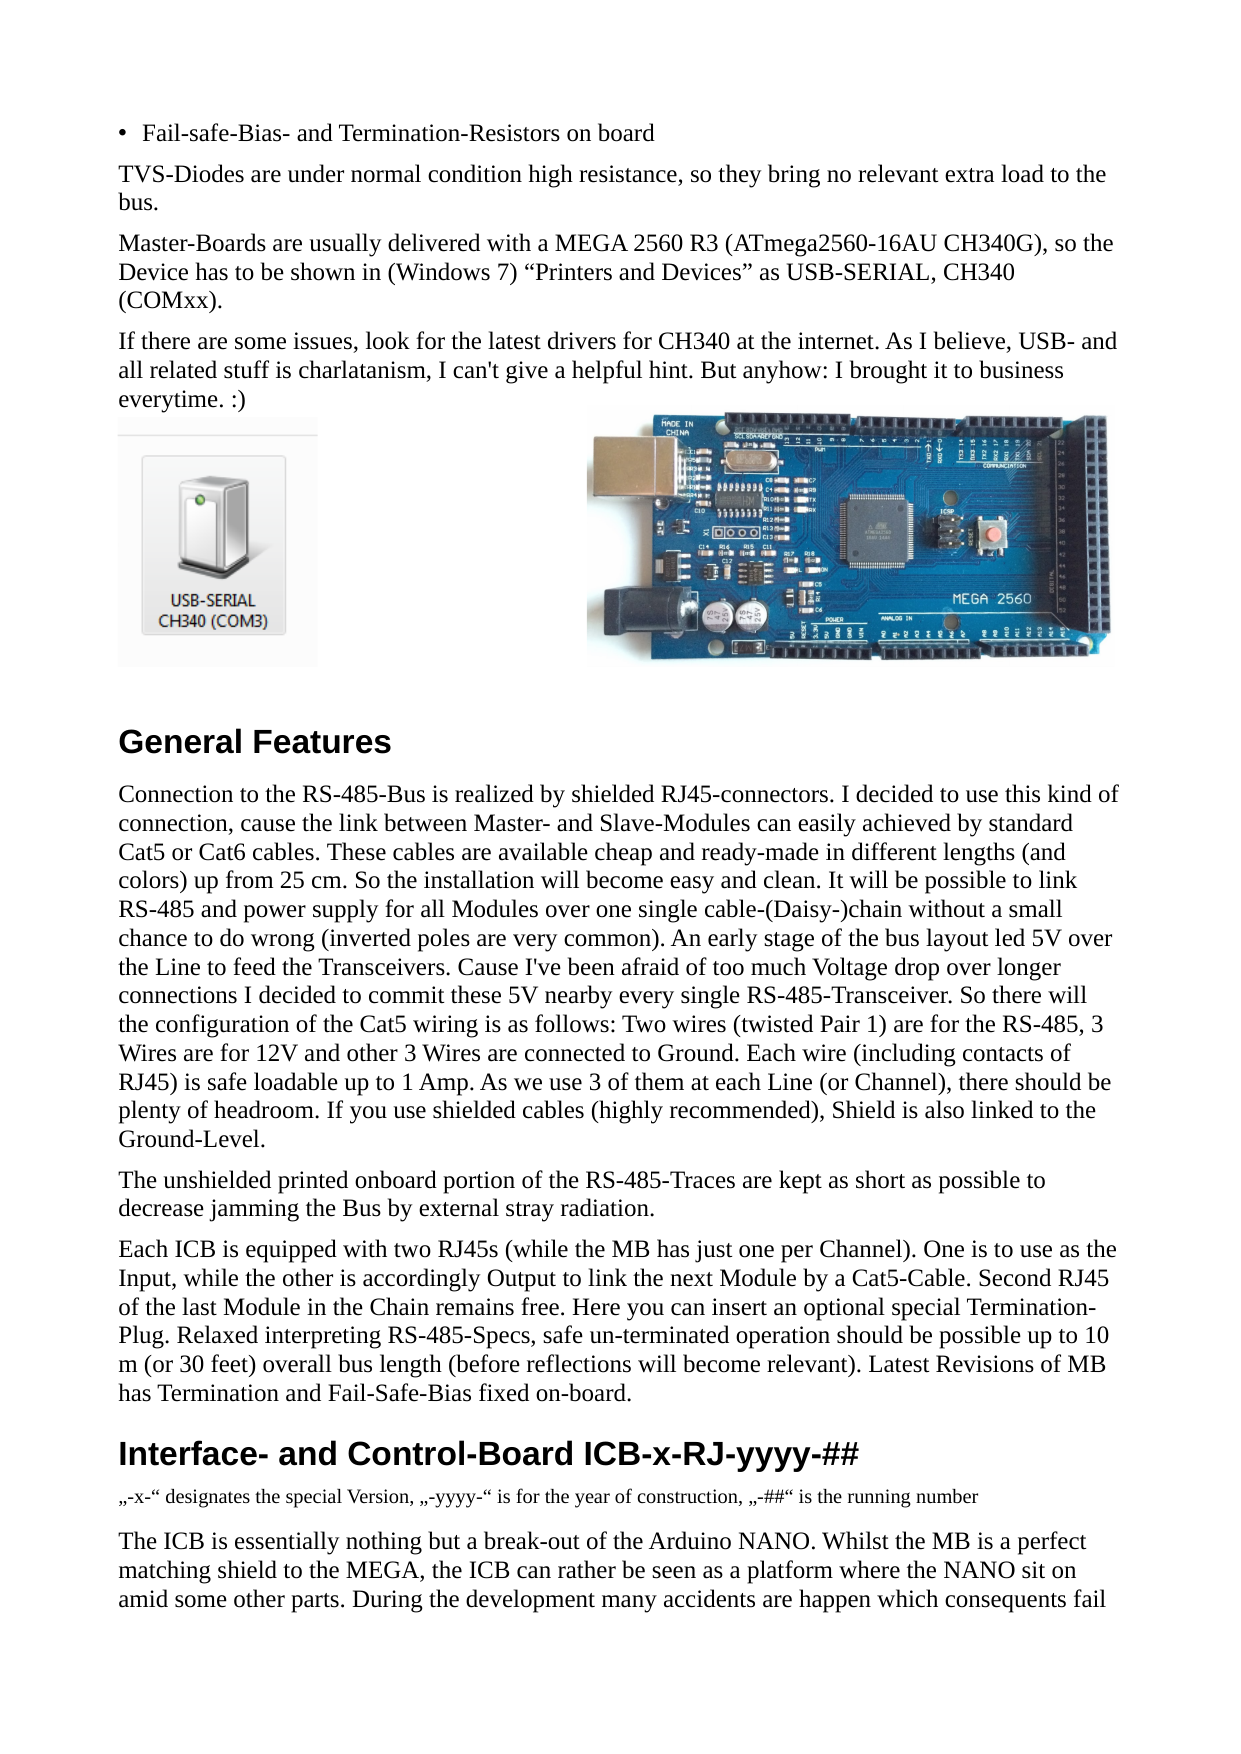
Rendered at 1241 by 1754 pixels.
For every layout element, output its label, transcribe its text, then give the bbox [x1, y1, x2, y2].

text Master-Boards are usually delivered with a MEGA 2560 R3 (ATmega2560-16AU CH340G), so the Device has to be shown in (Windows 7) “Printers and Devices” as USB-SERIAL, CH340 (COMxx). [118, 228, 1122, 314]
picture [117, 417, 318, 667]
picture [586, 405, 1115, 667]
text Connection to the RS-485-Bus is realized by shielded RJ45-connectors. I decided to use this kind of connection, cause the link between Master- and Slave-Modules can easily achieved by standard Cat5 or Cat6 cables. These cables are available cheap and ready-made in different lengths (and colors) up from 25 cm. So the installation will become easy and clean. It will be possible to link RS-485 and power supply for all Modules over one single cable-(Daisy-)chain without a small chance to do wrong (inverted poles are very common). An early stage of the bus layout led 5V over the Line to feed the Transceivers. Cause I've been afraid of too much Voltage drop over longer connections I decided to commit these 5V nearby every single RS-485-Transceiver. So there will the configuration of the Cat5 wiring is as follows: Two wires (twisted Pair 1) are for the RS-485, 3 Wires are for 12V and other 3 Wires are connected to Ground. Each wire (including contacts of RJ45) is safe loadable up to 1 Amp. As we use 3 of them at each Line (or Channel), there should be plenty of headroom. If you use shielded cables (highly recommended), Shield is also linked to the Ground-Level. [118, 779, 1122, 1153]
text TVS-Diodes are under normal condition high resistance, so they bring no relevant extra load to the bus. [118, 159, 1122, 216]
text If there are some issues, look for the latest drivers for CH340 at the internet. As I believe, USB- and all related stuff is charlatanism, I can't give a helpful hint. But anyhow: I brought it to business everytime. :) [118, 326, 1122, 412]
text The unshielded printed onboard portion of the RS-485-Traces are kept as short as possible to decrease jamming the Bus by external stray radiation. [118, 1165, 1122, 1222]
text The ICB is essentially nothing but a break-out of the Arduino NANO. Whilst the MB is a perfect matching shield to the MEGA, the ICB can rather be seen as a platform where the NANO sit on amid some other parts. During the development many accidents are happen which consequents fail [118, 1526, 1122, 1612]
subtitle General Features [118, 722, 1122, 761]
text Each ICB is equipped with two RJ45s (while the MB has just one per Channel). One is to use as the Input, while the other is accordingly Output to link the next Module by a Cat5-Cable. Second RJ45 of the last Module in the Chain remains free. Here you can insert an optional special Termination-Plug. Relaxed interpreting RS-485-Specs, safe un-terminated operation should be possible up to 10 m (or 30 feet) overall bus length (before reflections will become relevant). Latest Revisions of MB has Termination and Fail-Safe-Bias fixed on-board. [118, 1234, 1122, 1407]
list Fail-safe-Bias- and Termination-Resistors on board [118, 118, 1122, 147]
subtitle „-x-“ designates the special Version, „-yyyy-“ is for the year of construction, „-##“ is the running number [118, 1484, 1122, 1508]
subtitle Interface- and Control-Board ICB-x-RJ-yyyy-## [118, 1433, 1122, 1472]
